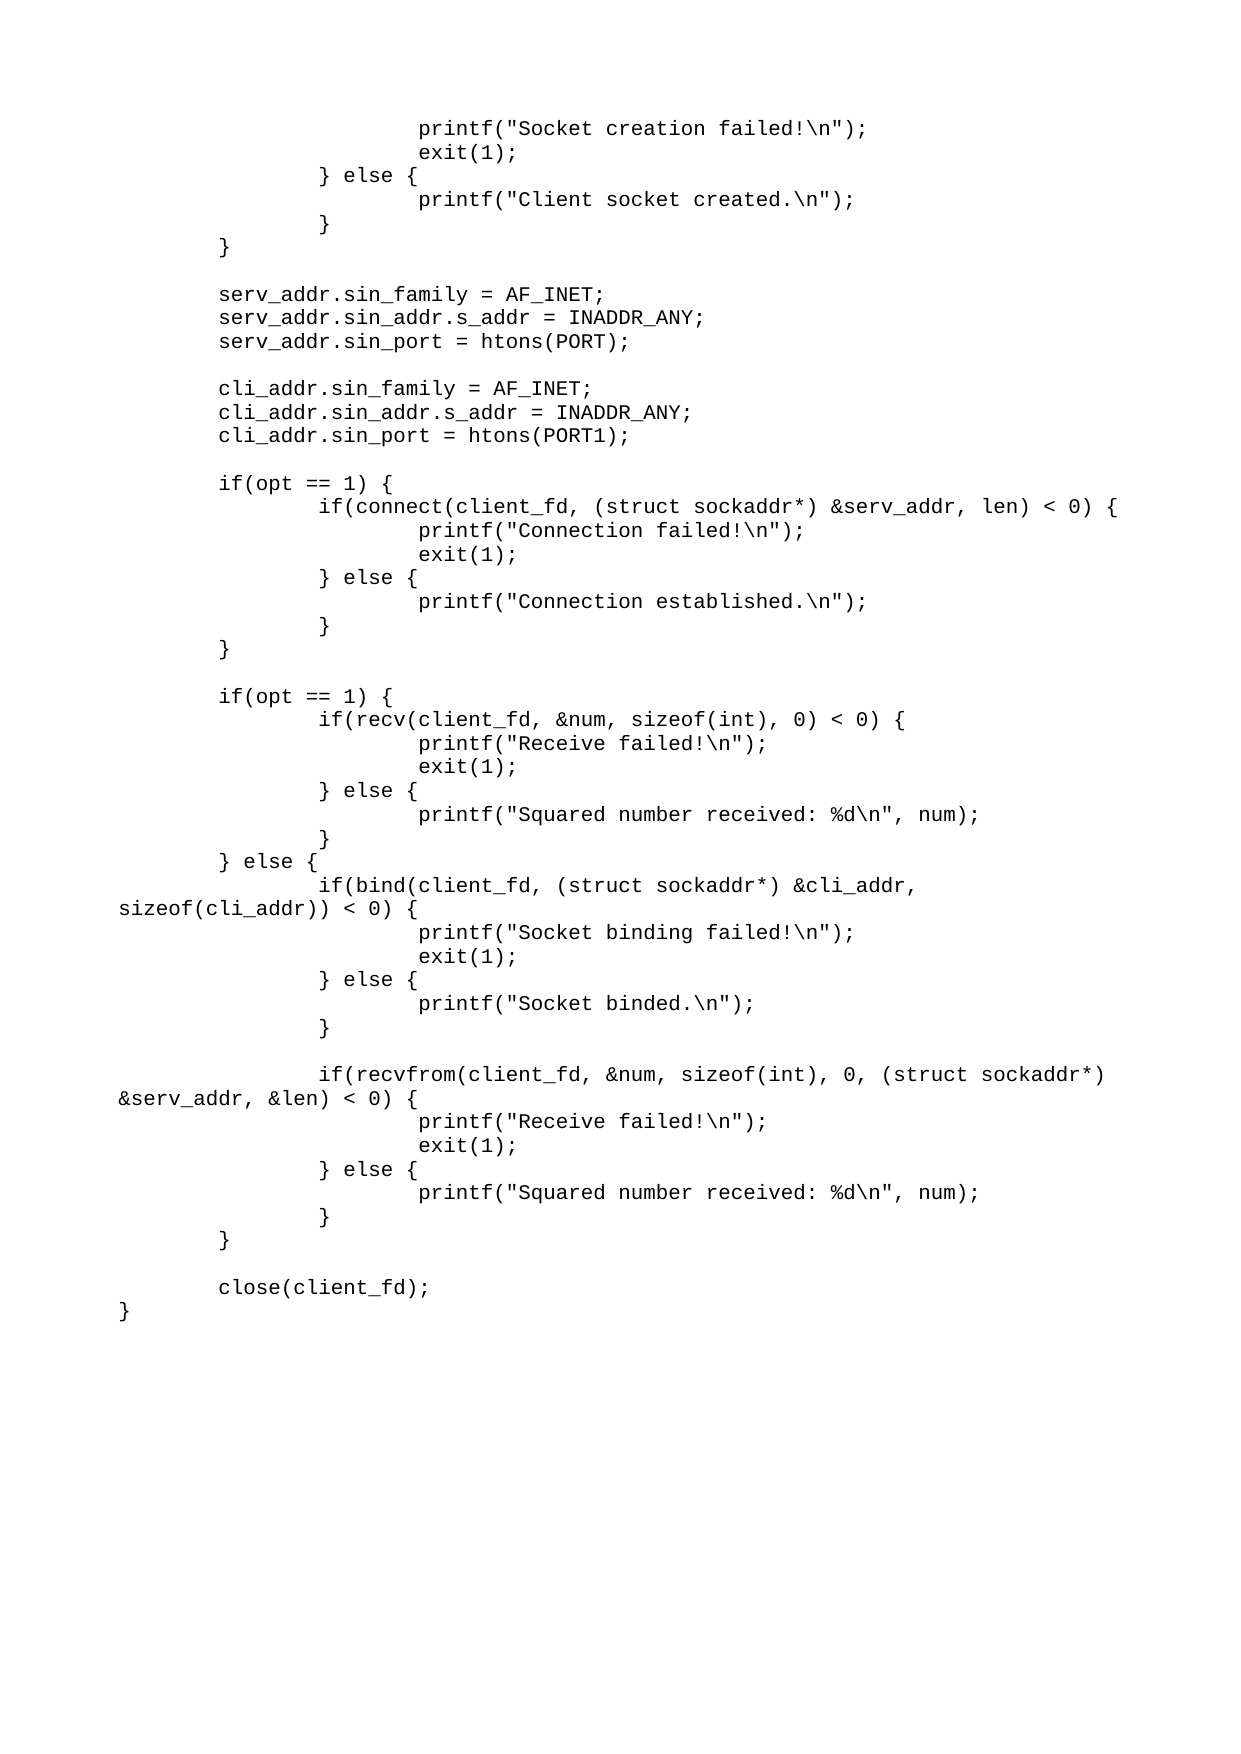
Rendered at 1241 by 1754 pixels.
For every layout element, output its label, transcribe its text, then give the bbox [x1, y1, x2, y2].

text exit(1); [118, 142, 1122, 165]
text if(opt == 1) { [118, 473, 1122, 496]
text exit(1); [118, 946, 1122, 969]
text } else { [118, 1158, 1122, 1182]
text printf("Connection failed!\n"); [118, 520, 1122, 544]
text } else { [118, 969, 1122, 993]
text cli_addr.sin_port = htons(PORT1); [118, 426, 1122, 449]
text if(opt == 1) { [118, 686, 1122, 709]
text if(recvfrom(client_fd, &num, sizeof(int), 0, (struct sockaddr*) &serv_addr, &len) < 0) { [118, 1064, 1122, 1111]
text printf("Socket binding failed!\n"); [118, 922, 1122, 946]
text printf("Socket creation failed!\n"); [118, 118, 1122, 142]
text printf("Receive failed!\n"); [118, 1111, 1122, 1135]
text printf("Socket binded.\n"); [118, 993, 1122, 1017]
text printf("Squared number received: %d\n", num); [118, 1182, 1122, 1206]
text serv_addr.sin_family = AF_INET; [118, 284, 1122, 307]
text } else { [118, 165, 1122, 189]
text cli_addr.sin_family = AF_INET; [118, 378, 1122, 402]
text exit(1); [118, 544, 1122, 567]
text printf("Client socket created.\n"); [118, 189, 1122, 213]
text } [118, 827, 1122, 851]
text close(client_fd); [118, 1277, 1122, 1300]
text if(bind(client_fd, (struct sockaddr*) &cli_addr, sizeof(cli_addr)) < 0) { [118, 875, 1122, 922]
text serv_addr.sin_port = htons(PORT); [118, 331, 1122, 354]
text exit(1); [118, 757, 1122, 780]
text } [118, 236, 1122, 260]
text if(recv(client_fd, &num, sizeof(int), 0) < 0) { [118, 709, 1122, 733]
text printf("Receive failed!\n"); [118, 733, 1122, 757]
text } [118, 1206, 1122, 1229]
text printf("Connection established.\n"); [118, 591, 1122, 615]
text } [118, 638, 1122, 662]
text } else { [118, 851, 1122, 875]
text } [118, 615, 1122, 638]
text printf("Squared number received: %d\n", num); [118, 804, 1122, 827]
text if(connect(client_fd, (struct sockaddr*) &serv_addr, len) < 0) { [118, 496, 1122, 520]
text cli_addr.sin_addr.s_addr = INADDR_ANY; [118, 402, 1122, 426]
text } [118, 213, 1122, 236]
text } else { [118, 567, 1122, 591]
text serv_addr.sin_addr.s_addr = INADDR_ANY; [118, 307, 1122, 331]
text } else { [118, 780, 1122, 804]
text } [118, 1300, 1122, 1324]
text exit(1); [118, 1135, 1122, 1158]
text } [118, 1017, 1122, 1040]
text } [118, 1229, 1122, 1253]
